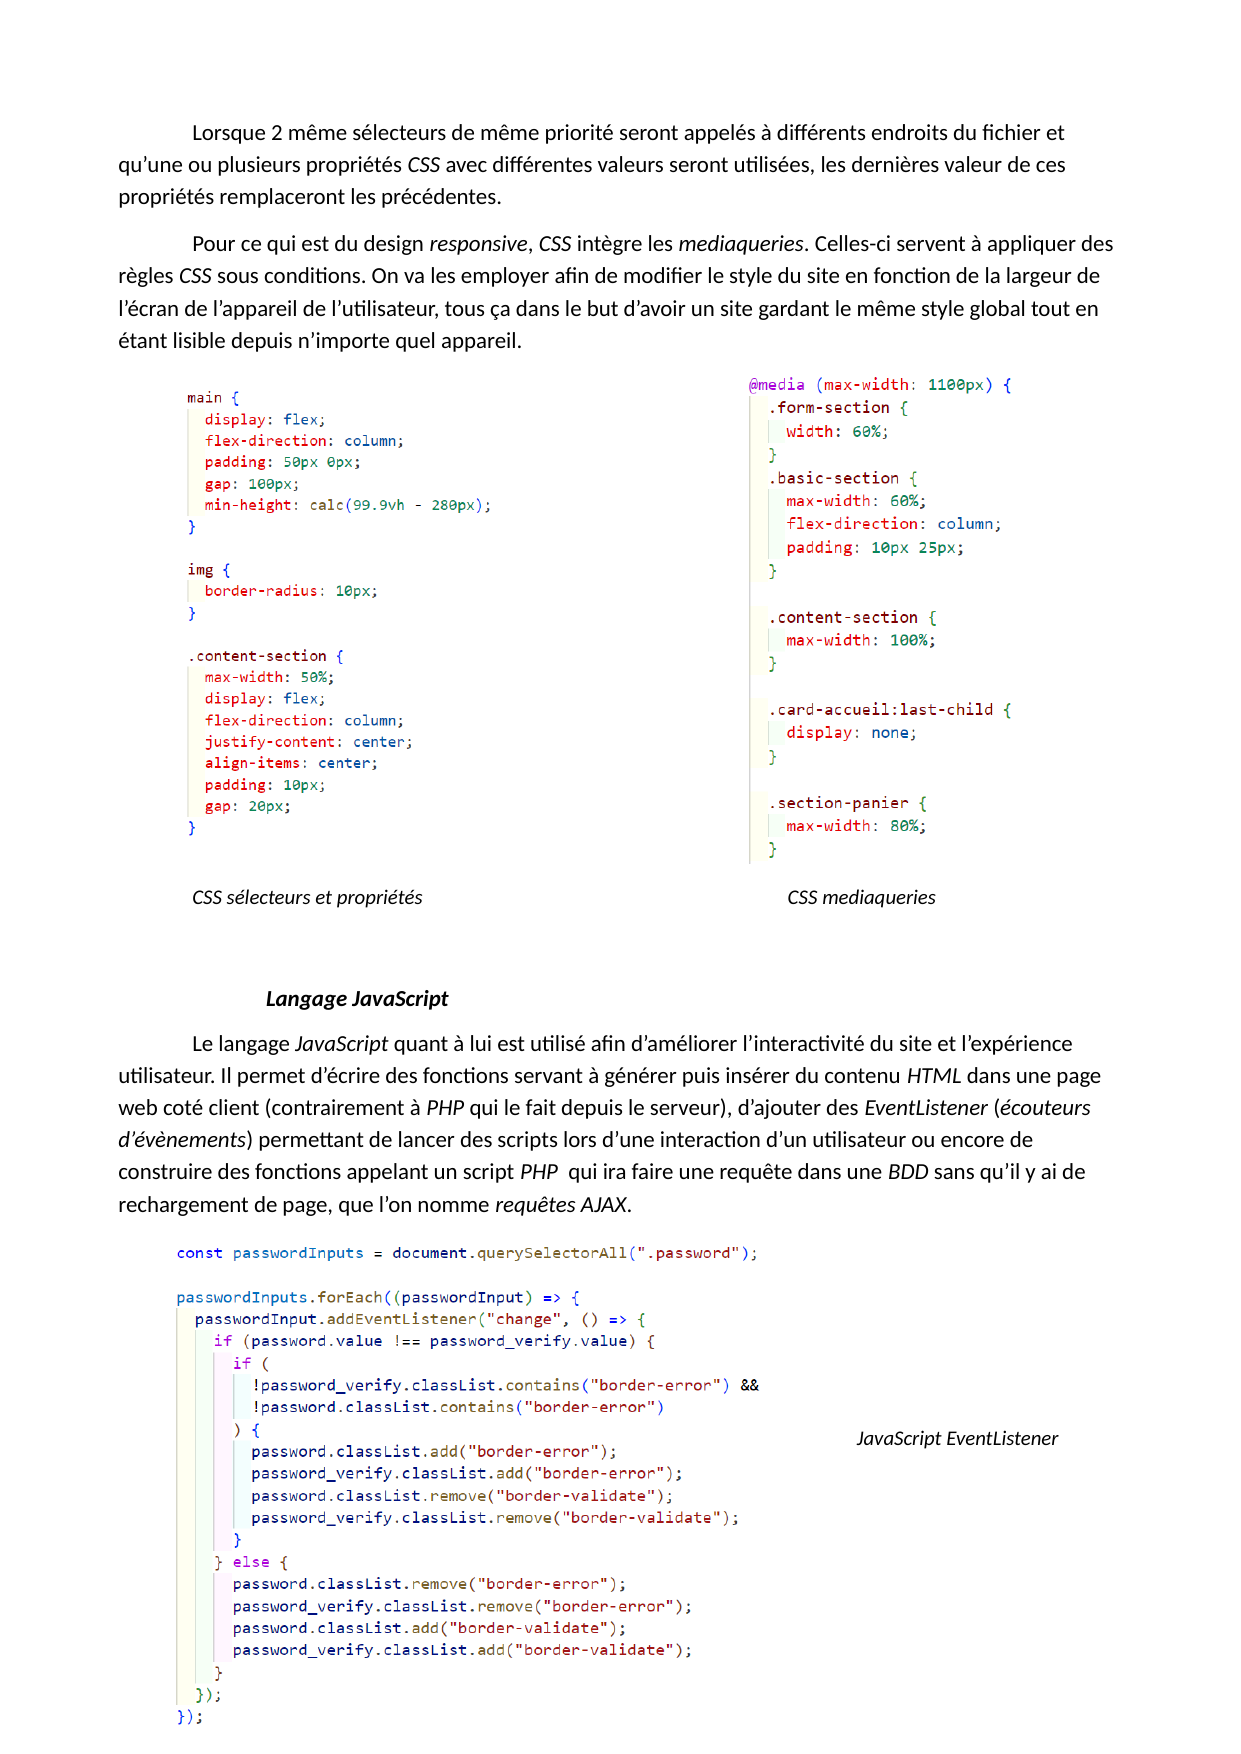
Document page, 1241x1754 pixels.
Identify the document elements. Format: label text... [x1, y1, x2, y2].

text Pour ce qui est du design responsive, CSS intègre les mediaqueries. Celles-ci servent à appliquer des règles CSS sous conditions. On va les employer afin de modifier le style du site en fonction de la largeur de l’écran de l’appareil de l’utilisateur, tous ça dans le but d’avoir un site gardant le même style global tout en étant lisible depuis n’importe quel appareil. [118, 229, 1122, 354]
text JavaScript EventListener [777, 1423, 1122, 1452]
subtitle Langage JavaScript [118, 984, 1122, 1012]
text Lorsque 2 même sélecteurs de même priorité seront appelés à différents endroits du fichier et qu’une ou plusieurs propriétés CSS avec différentes valeurs seront utilisées, les dernières valeur de ces propriétés remplaceront les précédentes. [118, 118, 1122, 211]
text [118, 1423, 168, 1452]
picture [180, 384, 498, 843]
text Le langage JavaScript quant à lui est utilisé afin d’améliorer l’interactivité du site et l’expérience utilisateur. Il permet d’écrire des fonctions servant à générer puis insérer du contenu HTML dans une page web coté client (contrairement à PHP qui le fait depuis le serveur), d’ajouter des EventListener (écouteurs d’évènements) permettant de lancer des scripts lors d’une interaction d’un utilisateur ou encore de construire des fonctions appelant un script PHP qui ira faire une requête dans une BDD sans qu’il y ai de rechargement de page, que l’on nomme requêtes AJAX. [118, 1029, 1122, 1218]
picture [168, 1240, 777, 1729]
picture [740, 371, 1026, 864]
text CSS sélecteurs et propriétés CSS mediaqueries [118, 884, 1122, 909]
